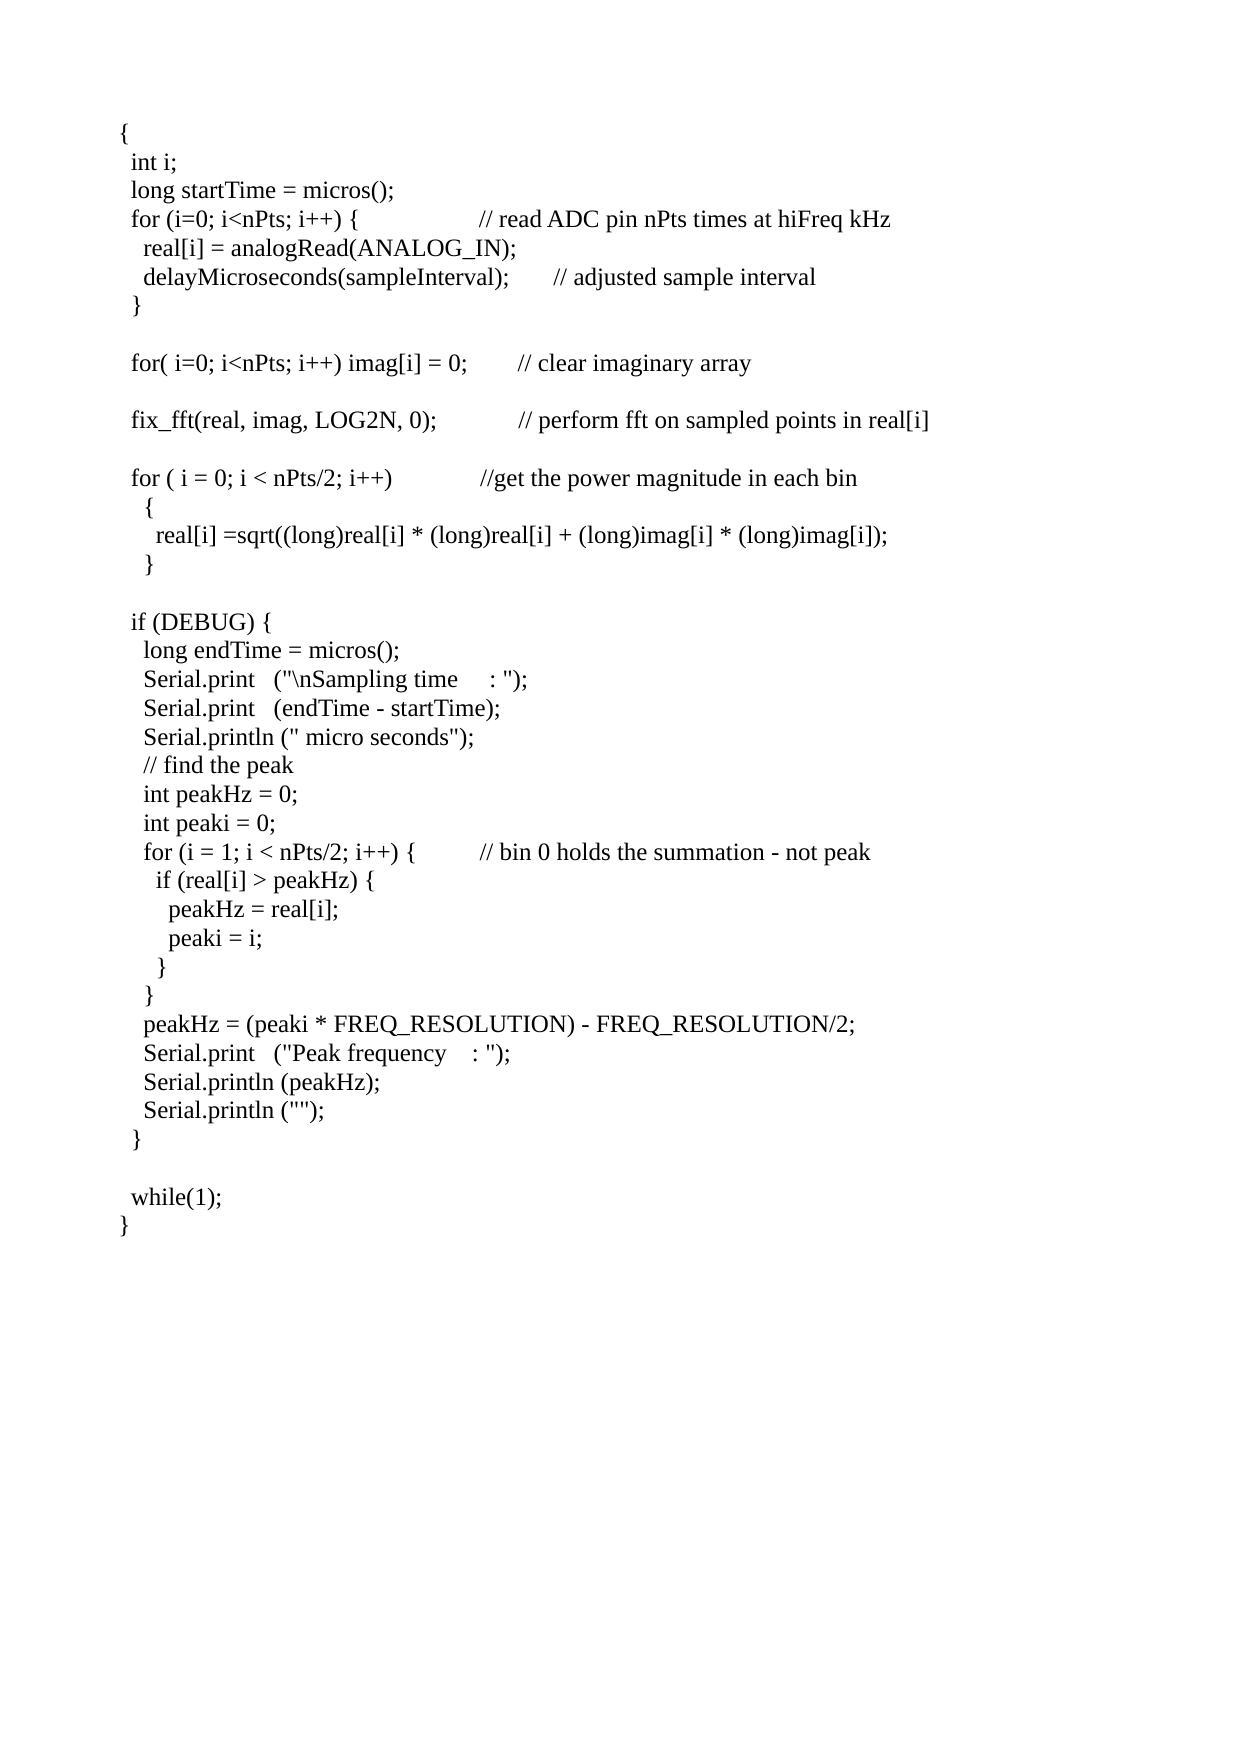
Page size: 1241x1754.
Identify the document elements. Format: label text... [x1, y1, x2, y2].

text delayMicroseconds(sampleInterval); // adjusted sample interval [118, 262, 1122, 291]
text Serial.println (""); [118, 1096, 1122, 1124]
text long startTime = micros(); [118, 176, 1122, 204]
text Serial.println (peakHz); [118, 1067, 1122, 1096]
text fix_fft(real, imag, LOG2N, 0); // perform fft on sampled points in real[i] [118, 406, 1122, 434]
text peakHz = (peaki * FREQ_RESOLUTION) - FREQ_RESOLUTION/2; [118, 1009, 1122, 1038]
text } [118, 1124, 1122, 1153]
text for ( i = 0; i < nPts/2; i++) //get the power magnitude in each bin [118, 463, 1122, 492]
text int peakHz = 0; [118, 779, 1122, 808]
text } [118, 549, 1122, 578]
text real[i] =sqrt((long)real[i] * (long)real[i] + (long)imag[i] * (long)imag[i]); [118, 521, 1122, 549]
text if (real[i] > peakHz) { [118, 866, 1122, 894]
text } [118, 291, 1122, 319]
text } [118, 981, 1122, 1009]
text if (DEBUG) { [118, 607, 1122, 636]
text int i; [118, 147, 1122, 176]
text for( i=0; i<nPts; i++) imag[i] = 0; // clear imaginary array [118, 348, 1122, 377]
text Serial.print ("\nSampling time : "); [118, 664, 1122, 693]
text for (i=0; i<nPts; i++) { // read ADC pin nPts times at hiFreq kHz [118, 204, 1122, 233]
text } [118, 952, 1122, 981]
text } [118, 1211, 1122, 1239]
text for (i = 1; i < nPts/2; i++) { // bin 0 holds the summation - not peak [118, 837, 1122, 866]
text Serial.println (" micro seconds"); [118, 722, 1122, 751]
text int peaki = 0; [118, 808, 1122, 837]
text { [118, 118, 1122, 147]
text peakHz = real[i]; [118, 894, 1122, 923]
text real[i] = analogRead(ANALOG_IN); [118, 233, 1122, 262]
text while(1); [118, 1182, 1122, 1211]
text long endTime = micros(); [118, 636, 1122, 664]
text // find the peak [118, 751, 1122, 779]
text Serial.print ("Peak frequency : "); [118, 1038, 1122, 1067]
text peaki = i; [118, 923, 1122, 952]
text Serial.print (endTime - startTime); [118, 693, 1122, 722]
text { [118, 492, 1122, 521]
